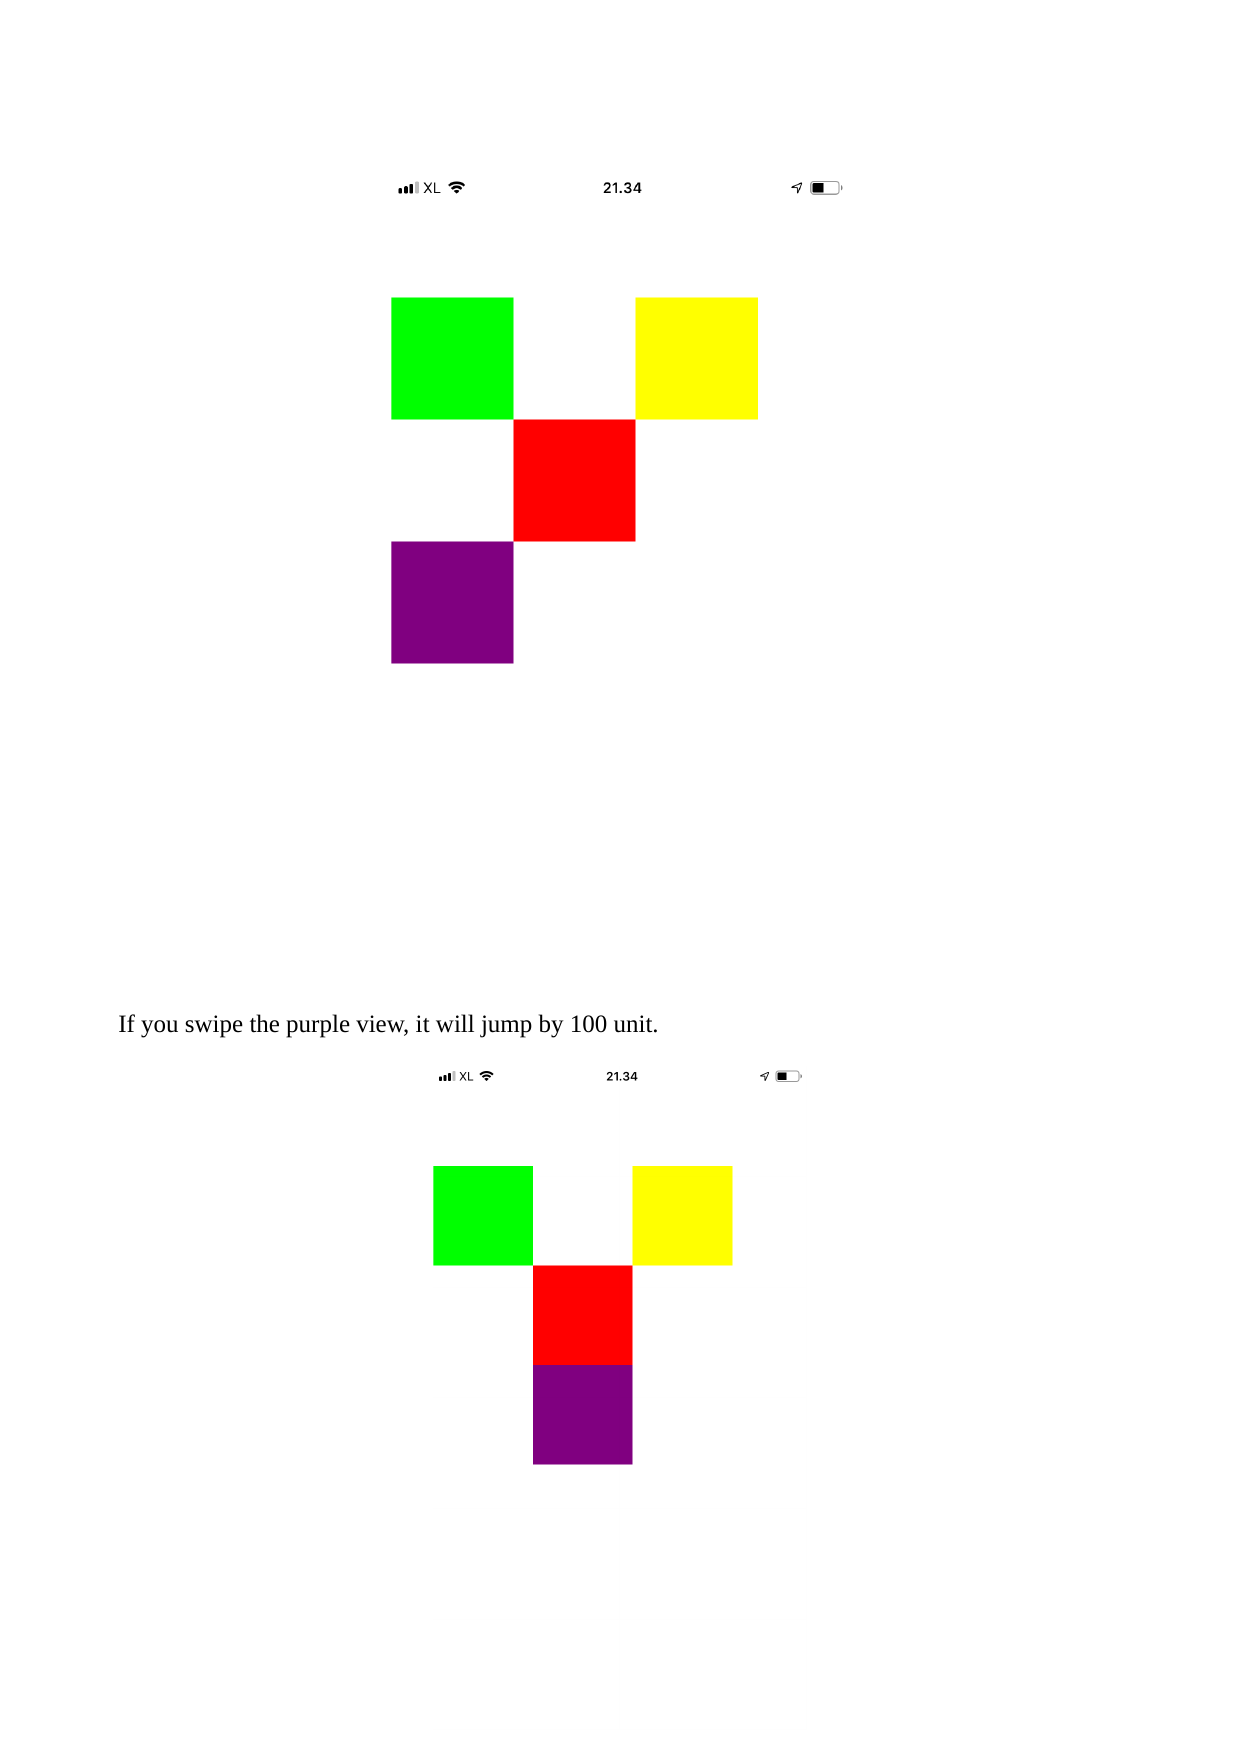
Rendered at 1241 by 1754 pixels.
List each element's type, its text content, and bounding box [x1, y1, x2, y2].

text If you swipe the purple view, it will jump by 100 unit. [118, 1009, 1122, 1038]
picture [433, 1066, 807, 1730]
picture [391, 175, 849, 989]
